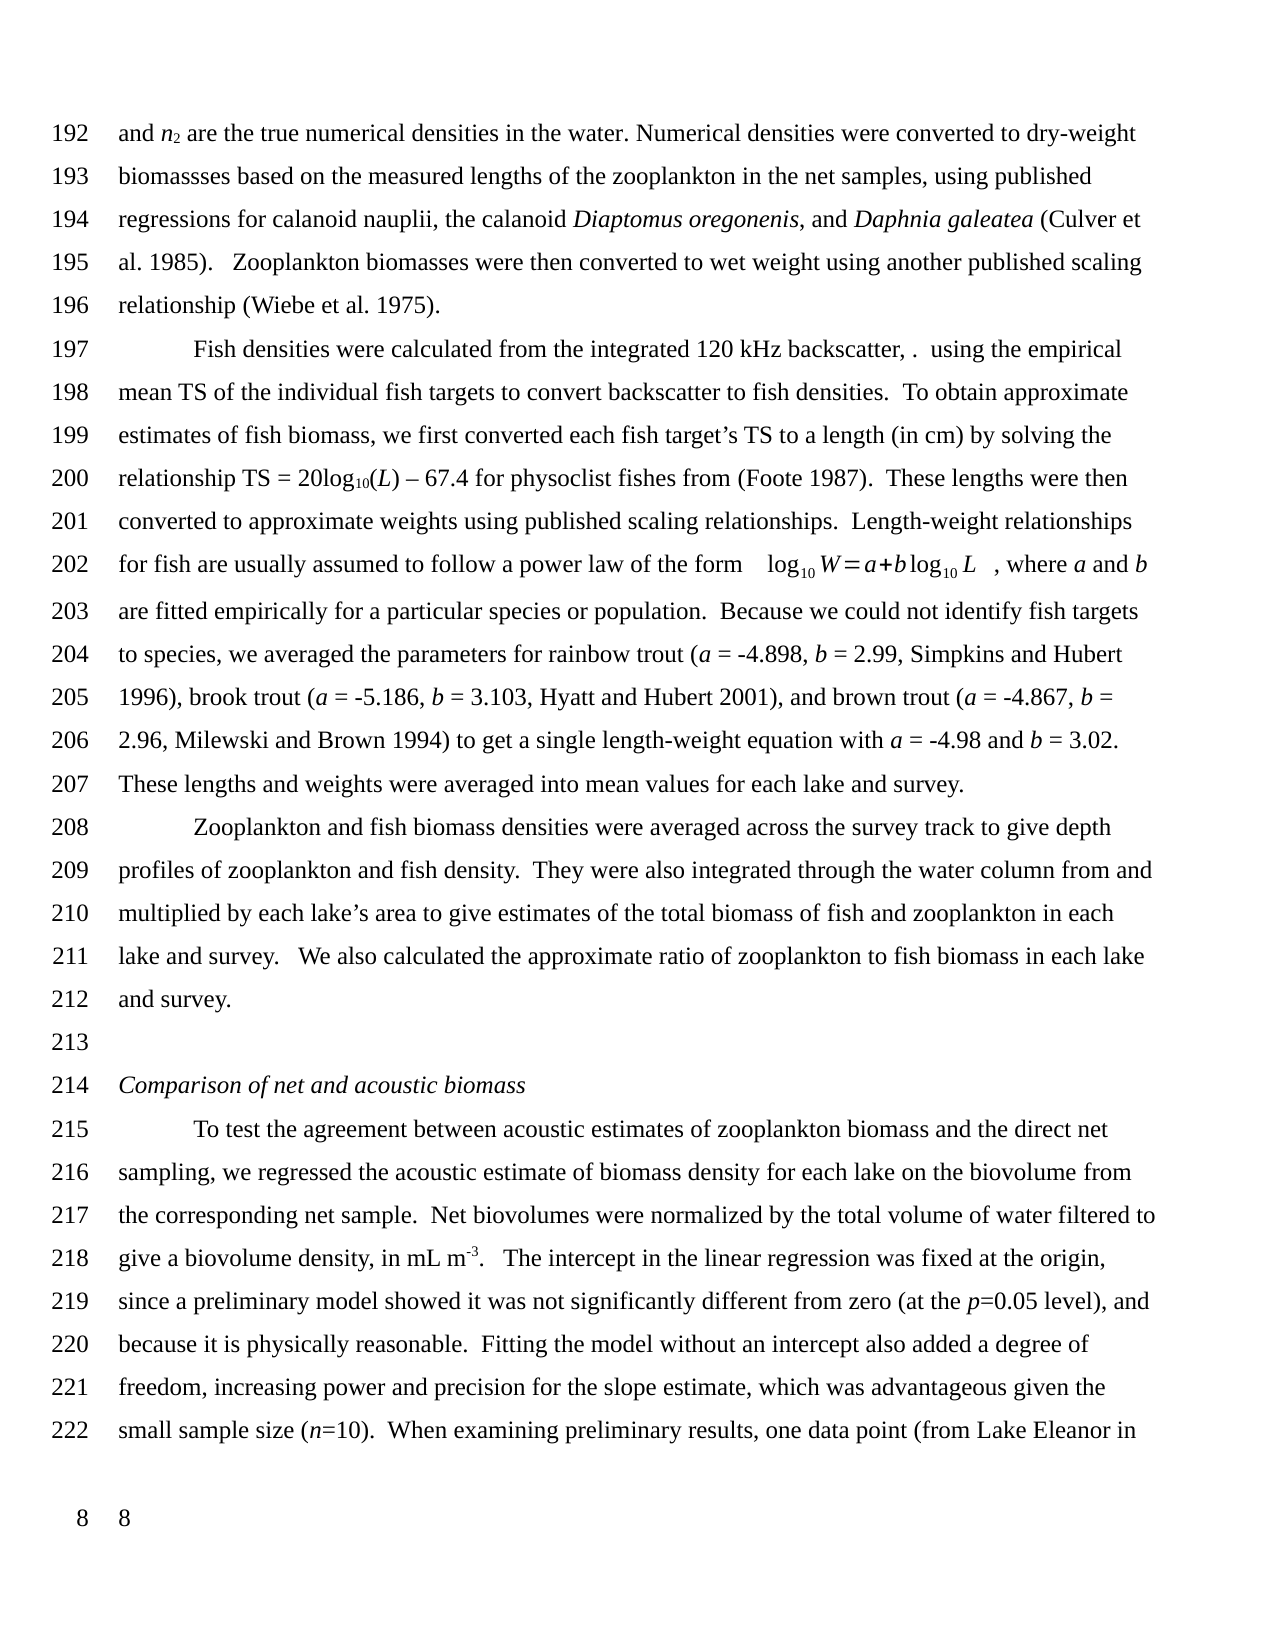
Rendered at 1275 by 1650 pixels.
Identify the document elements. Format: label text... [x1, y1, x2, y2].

text Fish densities were calculated from the integrated 120 kHz backscatter, . using the empirical mean TS of the individual fish targets to convert backscatter to fish densities. To obtain approximate estimates of fish biomass, we first converted each fish target’s TS to a length (in cm) by solving the relationship TS = 20log10(L) – 67.4 for physoclist fishes from (Foote 1987)⁠. These lengths were then converted to approximate weights using published scaling relationships. Length-weight relationships for fish are usually assumed to follow a power law of the form , where a and b are fitted empirically for a particular species or population. Because we could not identify fish targets to species, we averaged the parameters for rainbow trout (a = -4.898, b = 2.99, Simpkins and Hubert 1996), brook trout (a = -5.186, b = 3.103, Hyatt and Hubert 2001), and brown trout (a = -4.867, b = 2.96, Milewski and Brown 1994) to get a single length-weight equation with a = -4.98 and b = 3.02. These lengths and weights were averaged into mean values for each lake and survey. [118, 334, 1157, 797]
text and n2 are the true numerical densities in the water. Numerical densities were converted to dry-weight biomassses based on the measured lengths of the zooplankton in the net samples, using published regressions for calanoid nauplii, the calanoid Diaptomus oregonenis, and Daphnia galeatea (Culver et al. 1985)⁠. Zooplankton biomasses were then converted to wet weight using another published scaling relationship (Wiebe et al. 1975)⁠. [118, 118, 1157, 319]
text Comparison of net and acoustic biomass [118, 1071, 1157, 1099]
text Zooplankton and fish biomass densities were averaged across the survey track to give depth profiles of zooplankton and fish density. They were also integrated through the water column from and multiplied by each lake’s area to give estimates of the total biomass of fish and zooplankton in each lake and survey. We also calculated the approximate ratio of zooplankton to fish biomass in each lake and survey. [118, 812, 1157, 1013]
text To test the agreement between acoustic estimates of zooplankton biomass and the direct net sampling, we regressed the acoustic estimate of biomass density for each lake on the biovolume from the corresponding net sample. Net biovolumes were normalized by the total volume of water filtered to give a biovolume density, in mL m-3. The intercept in the linear regression was fixed at the origin, since a preliminary model showed it was not significantly different from zero (at the p=0.05 level), and because it is physically reasonable. Fitting the model without an intercept also added a degree of freedom, increasing power and precision for the slope estimate, which was advantageous given the small sample size (n=10). When examining preliminary results, one data point (from Lake Eleanor in [118, 1114, 1157, 1444]
